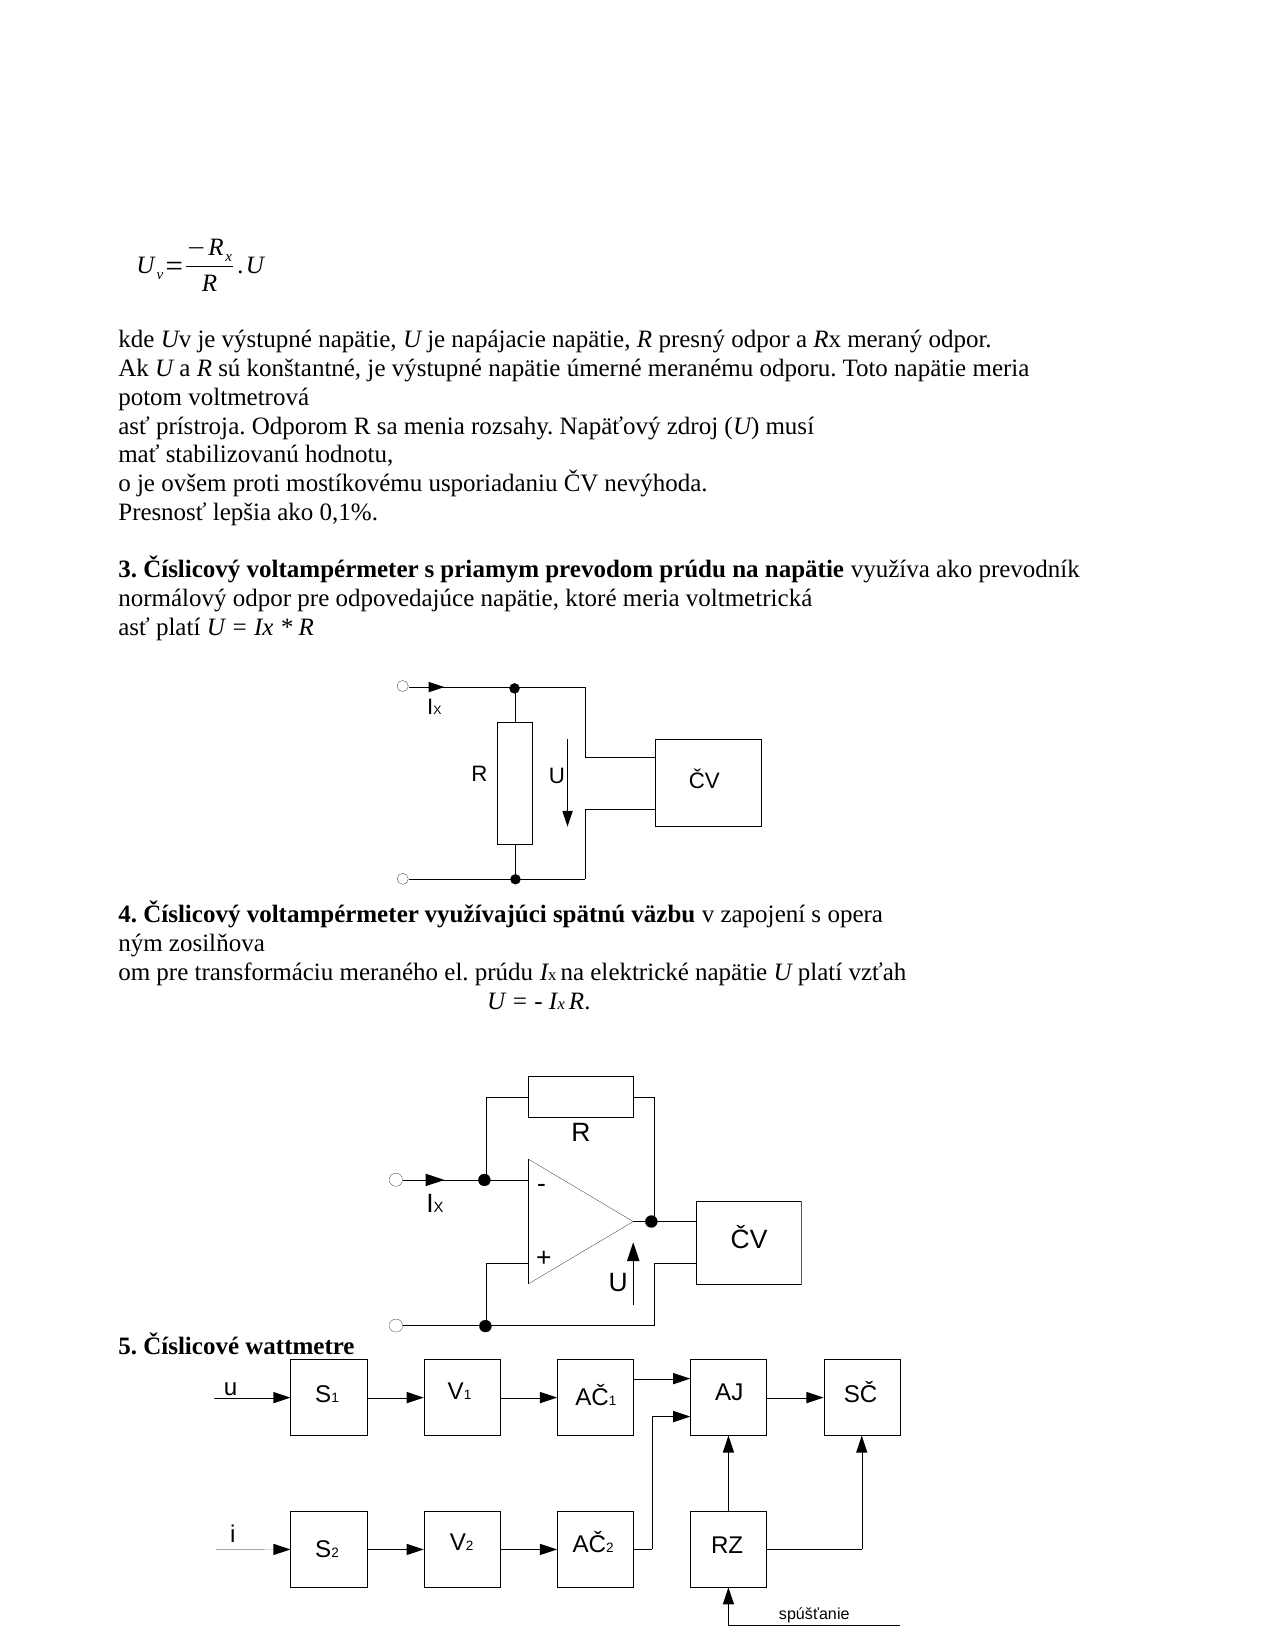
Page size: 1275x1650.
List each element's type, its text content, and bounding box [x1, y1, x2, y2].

text mať stabilizovanú hodnotu, [118, 439, 1157, 468]
text asť platí U = Ix * R [118, 612, 1157, 641]
text potom voltmetrová [118, 382, 1157, 411]
text 3. Číslicový voltampérmeter s priamym prevodom prúdu na napätie využíva ako prevodník normálový odpor pre odpovedajúce napätie, ktoré meria voltmetrická [118, 554, 1157, 612]
text U = - Ix R. [413, 986, 1157, 1014]
text ným zosilňova [118, 928, 1157, 957]
text kde Uv je výstupné napätie, U je napájacie napätie, R presný odpor a Rx meraný odpor. [118, 324, 1157, 353]
text om pre transformáciu meraného el. prúdu Ix na elektrické napätie U platí vzťah [118, 957, 1157, 986]
text 5. Číslicové wattmetre [118, 1331, 1157, 1359]
text asť prístroja. Odporom R sa menia rozsahy. Napäťový zdroj (U) musí [118, 411, 1157, 439]
text Presnosť lepšia ako 0,1%. [118, 497, 1157, 526]
text o je ovšem proti mostíkovému usporiadaniu ČV nevýhoda. [118, 468, 1157, 497]
text 4. Číslicový voltampérmeter využívajúci spätnú väzbu v zapojení s opera [118, 899, 1157, 928]
text Ak U a R sú konštantné, je výstupné napätie úmerné meranému odporu. Toto napätie meria [118, 353, 1157, 382]
